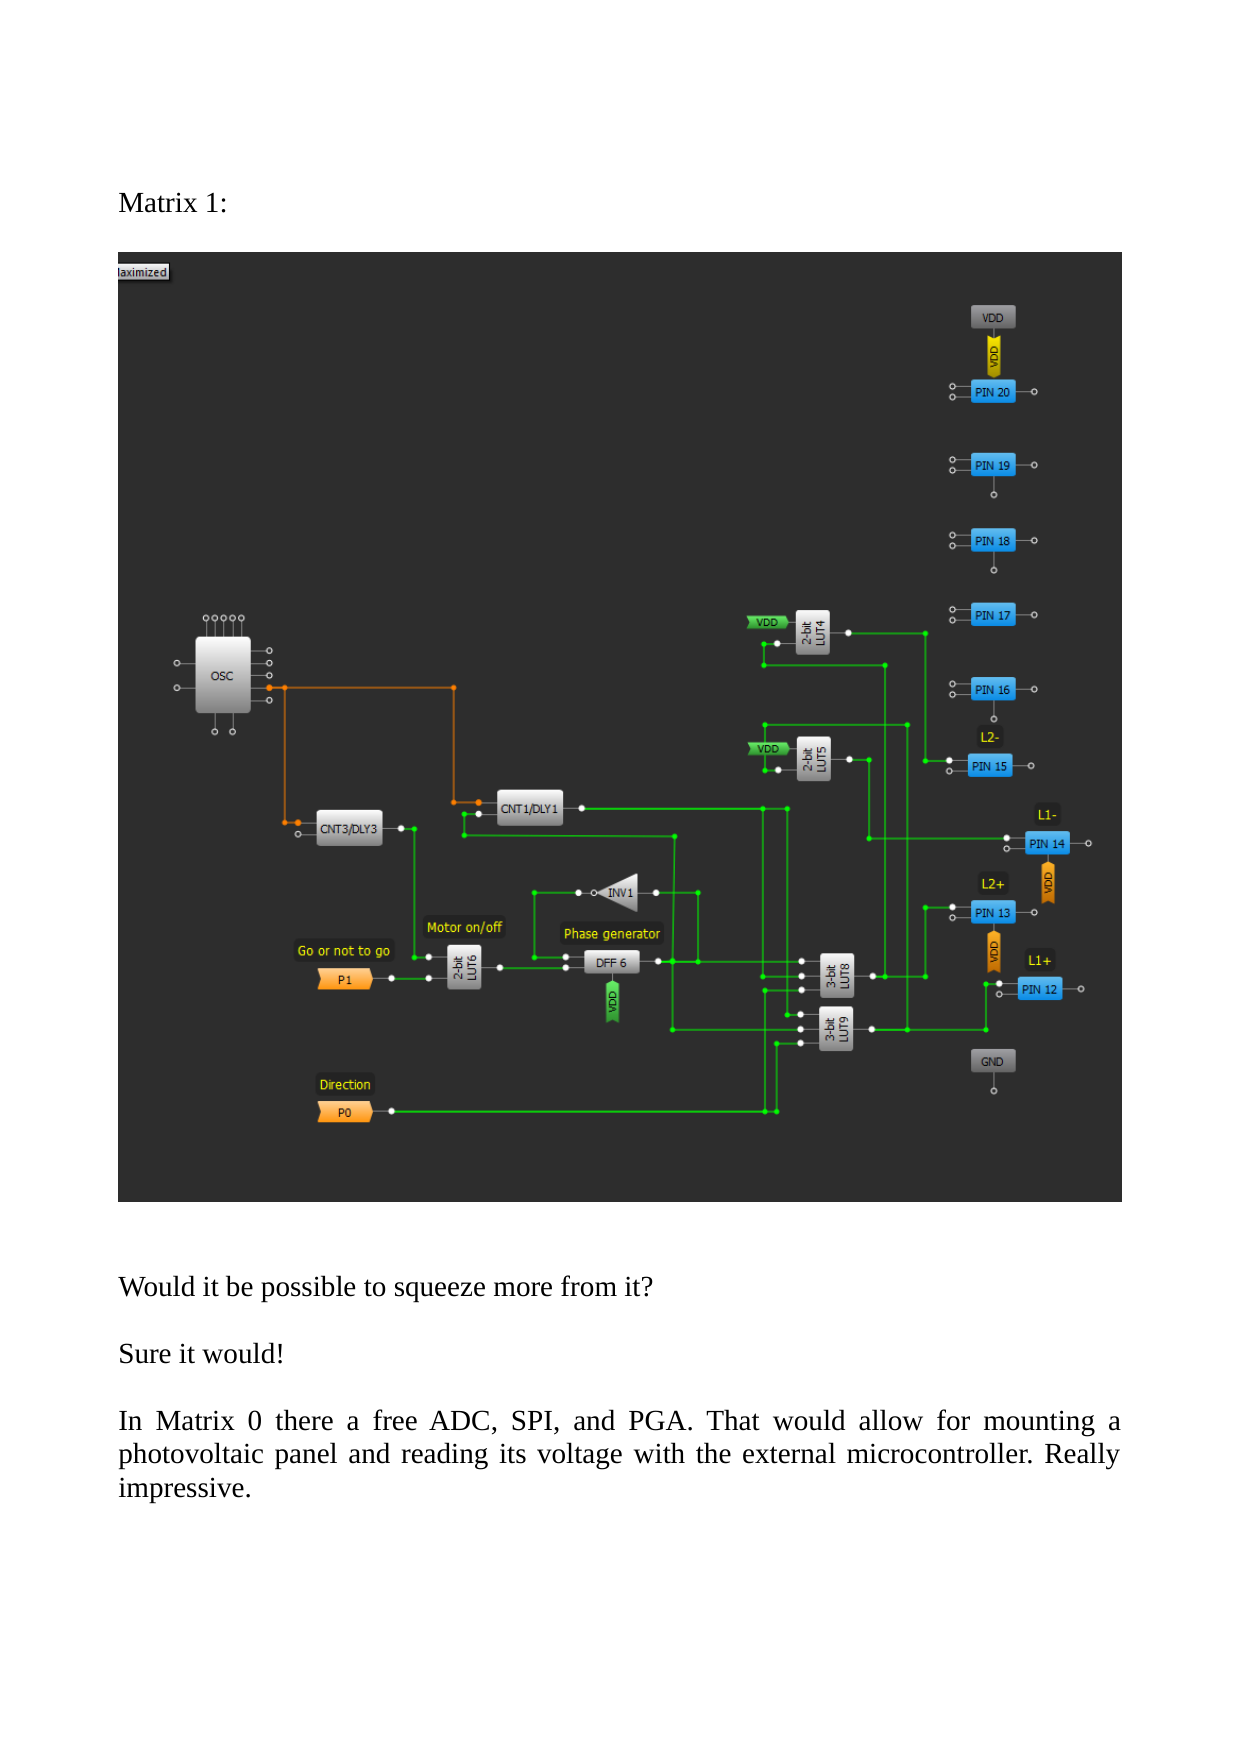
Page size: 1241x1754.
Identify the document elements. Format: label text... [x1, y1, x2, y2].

text Matrix 1: [118, 185, 1122, 219]
text Would it be possible to squeeze more from it? [118, 1269, 1122, 1302]
text In Matrix 0 there a free ADC, SPI, and PGA. That would allow for mounting a photovoltaic panel and reading its voltage with the external microcontroller. Really impressive. [118, 1403, 1122, 1504]
picture [118, 252, 1122, 1202]
text Sure it would! [118, 1336, 1122, 1369]
